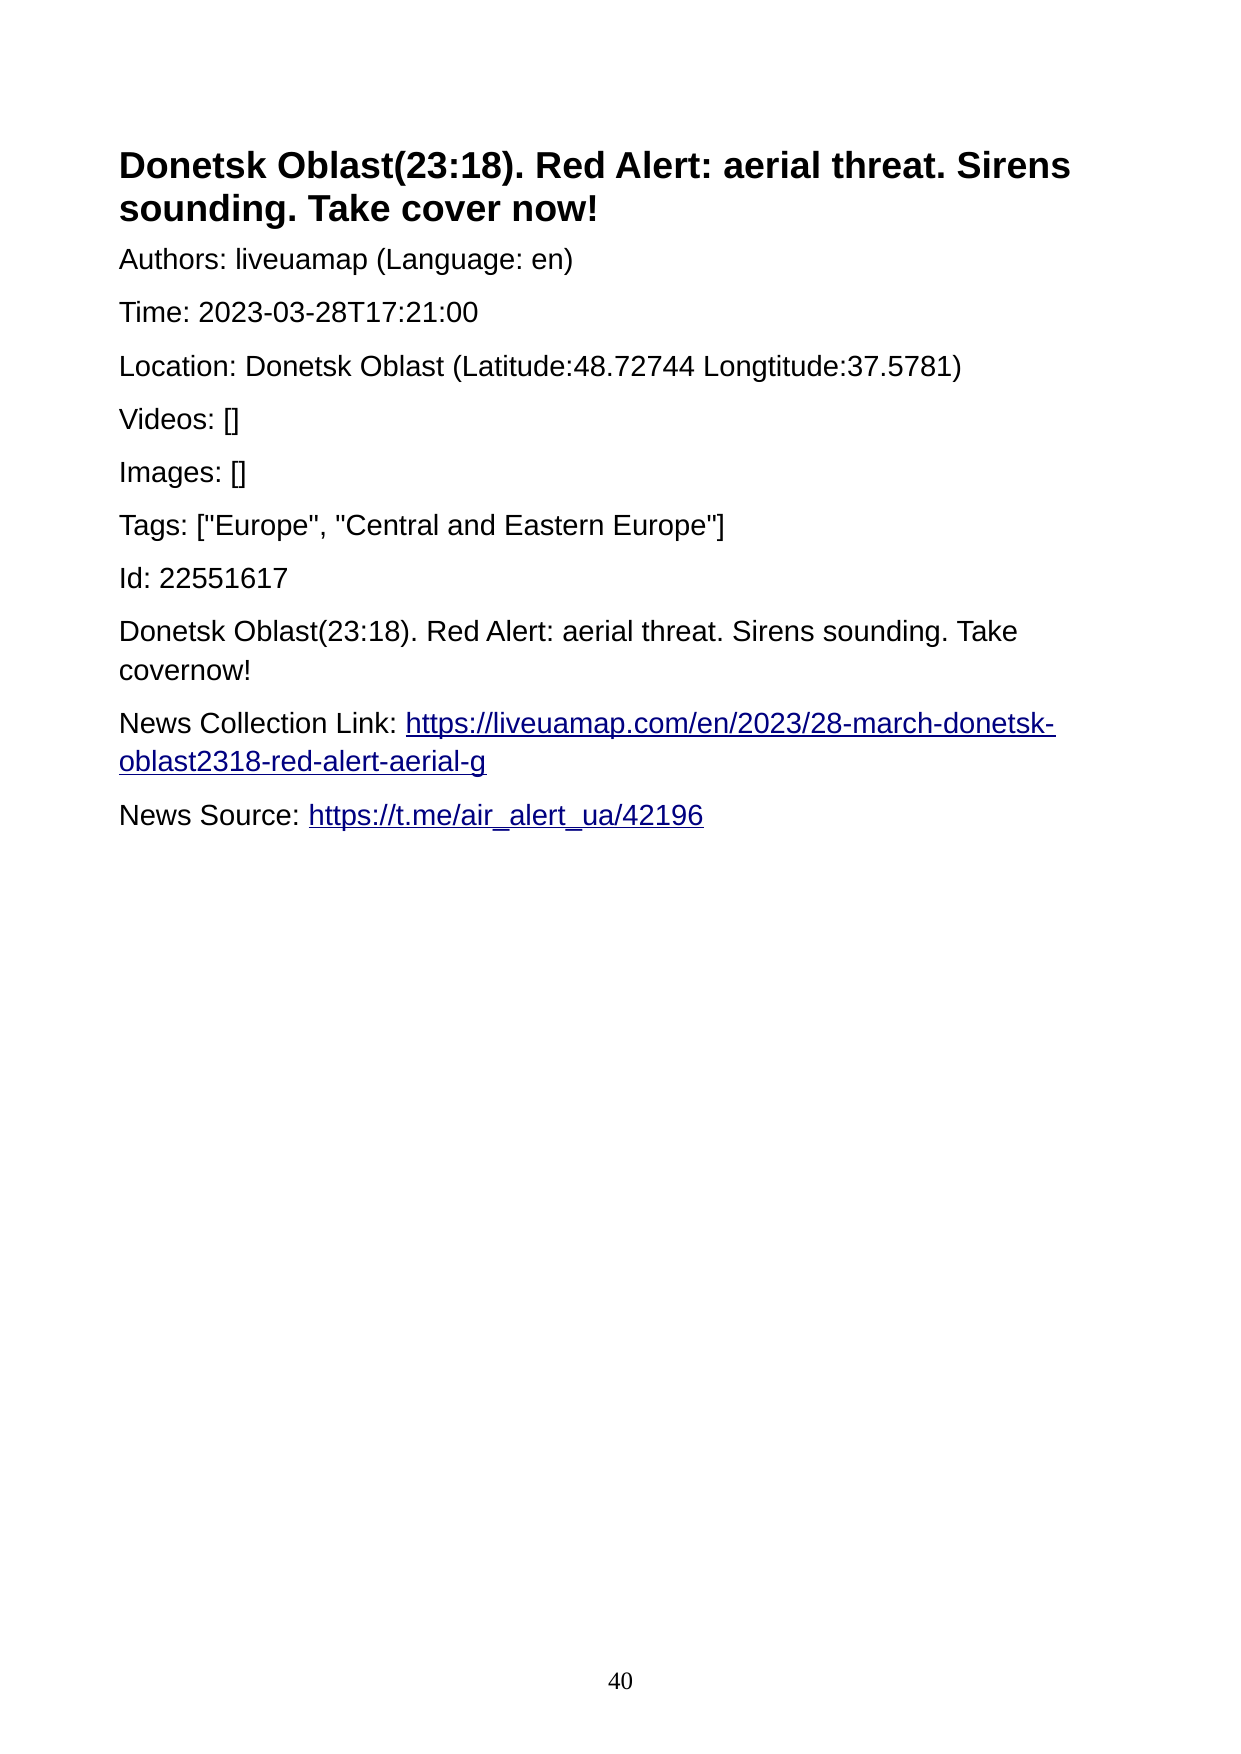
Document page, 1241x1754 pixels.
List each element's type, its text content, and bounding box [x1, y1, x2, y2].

text Id: 22551617 [118, 561, 1122, 594]
subtitle Donetsk Oblast(23:18). Red Alert: aerial threat. Sirens sounding. Take cover now! [118, 143, 1122, 230]
text Videos: [] [118, 402, 1122, 435]
text Time: 2023-03-28T17:21:00 [118, 295, 1122, 329]
text News Collection Link: https://liveuamap.com/en/2023/28-march-donetsk-oblast2318-red-alert-aerial-g [118, 706, 1122, 778]
text News Source: https://t.me/air_alert_ua/42196 [118, 797, 1122, 831]
text Location: Donetsk Oblast (Latitude:48.72744 Longtitude:37.5781) [118, 348, 1122, 382]
text Authors: liveuamap (Language: en) [118, 242, 1122, 276]
text Images: [] [118, 455, 1122, 488]
text Tags: ["Europe", "Central and Eastern Europe"] [118, 508, 1122, 541]
text Donetsk Oblast(23:18). Red Alert: aerial threat. Sirens sounding. Take covernow! [118, 614, 1122, 686]
